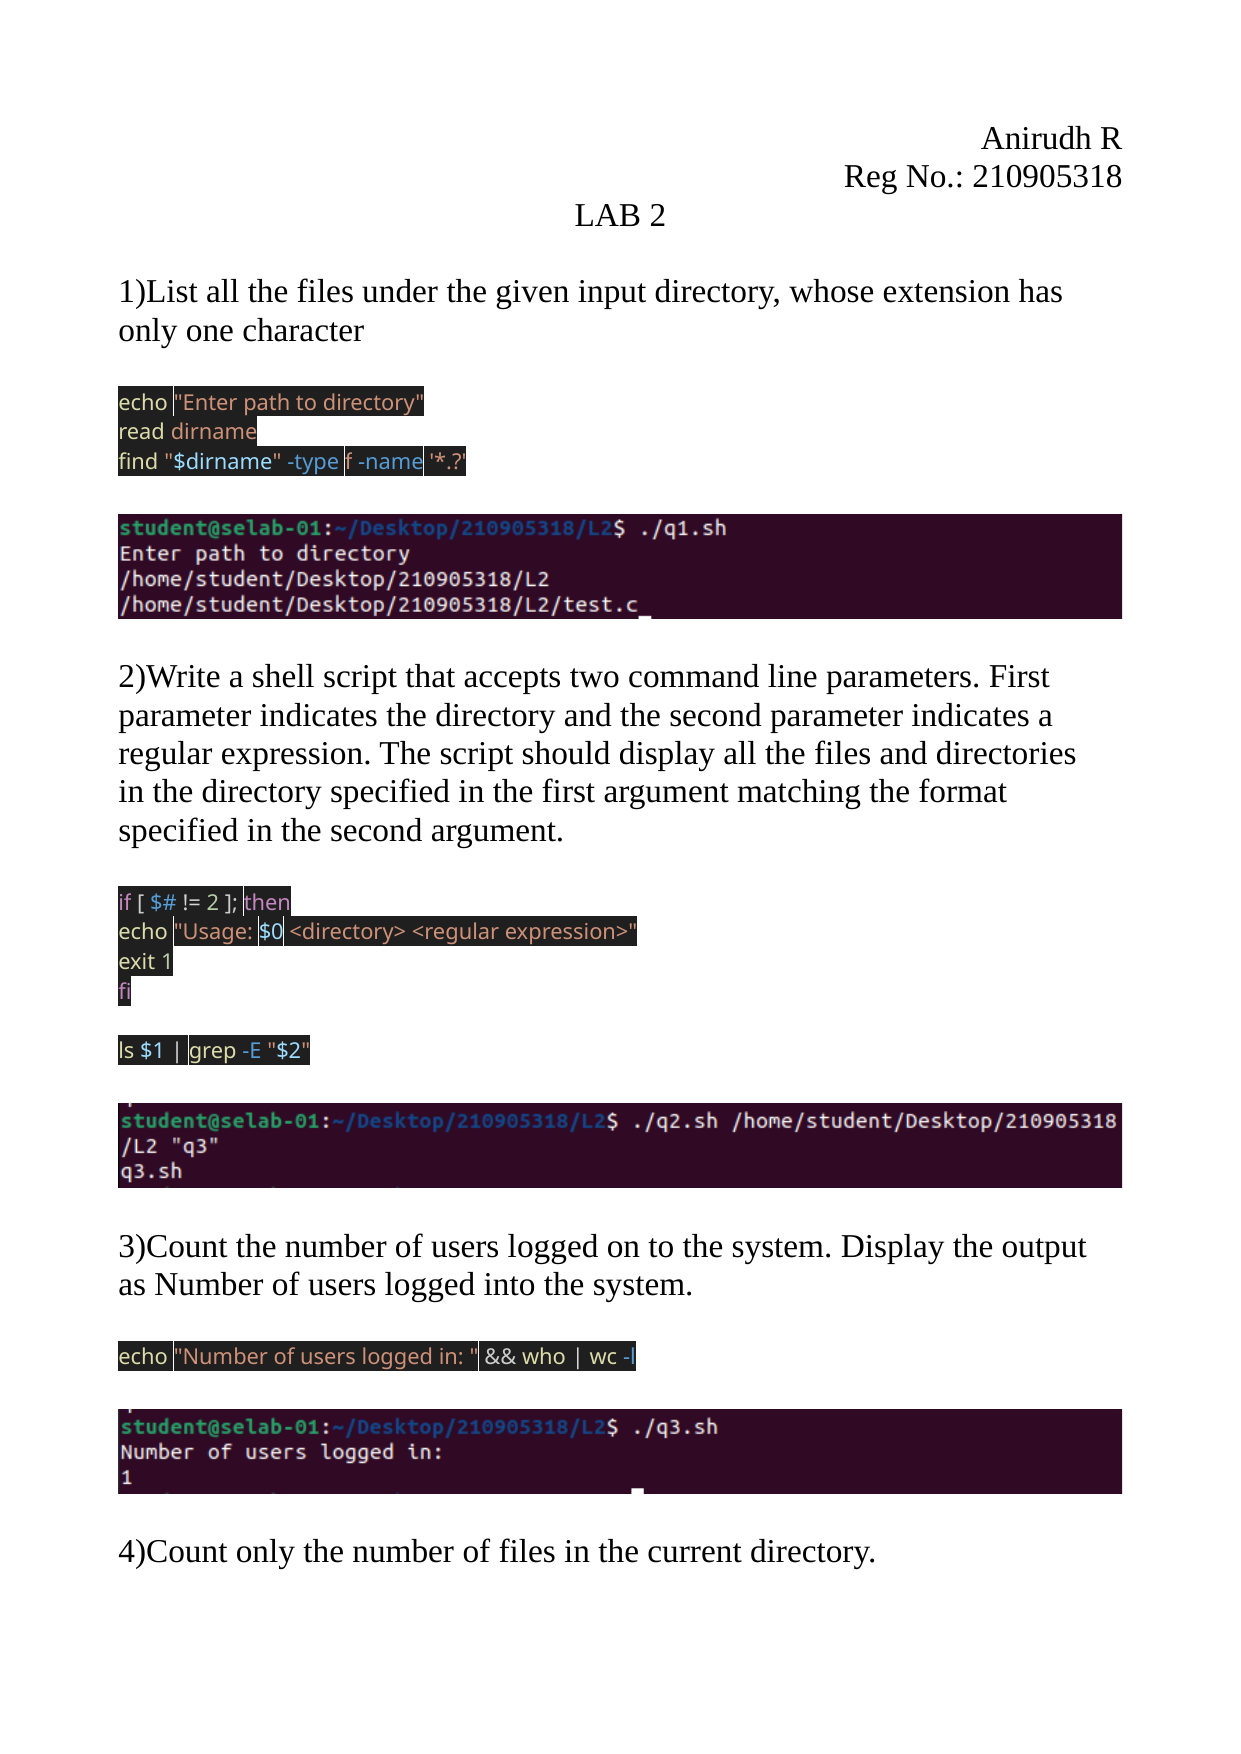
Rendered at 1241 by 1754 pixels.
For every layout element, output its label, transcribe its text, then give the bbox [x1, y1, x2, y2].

text exit 1 [118, 946, 1122, 976]
text Anirudh R [118, 118, 1122, 156]
text 1)List all the files under the given input directory, whose extension has [118, 271, 1122, 310]
text echo "Enter path to directory" [118, 386, 1122, 416]
text echo "Usage: $0 <directory> <regular expression>" [118, 916, 1122, 946]
text fi [118, 976, 1122, 1006]
text as Number of users logged into the system. [118, 1264, 1122, 1303]
picture [118, 514, 1123, 619]
text find "$dirname" -type f -name '*.?' [118, 446, 1122, 476]
text regular expression. The script should display all the files and directories [118, 733, 1122, 771]
text 2)Write a shell script that accepts two command line parameters. First [118, 619, 1122, 695]
text Reg No.: 210905318 [118, 156, 1122, 195]
text only one character [118, 310, 1122, 348]
text in the directory specified in the first argument matching the format [118, 771, 1122, 810]
text 3)Count the number of users logged on to the system. Display the output [118, 1188, 1122, 1264]
text ls $1 | grep -E "$2" [118, 1035, 1122, 1065]
text read dirname [118, 416, 1122, 446]
text specified in the second argument. [118, 810, 1122, 848]
text echo "Number of users logged in: " && who | wc -l [118, 1341, 1122, 1371]
text if [ $# != 2 ]; then [118, 886, 1122, 916]
picture [118, 1103, 1123, 1188]
text parameter indicates the directory and the second parameter indicates a [118, 695, 1122, 733]
picture [118, 1409, 1123, 1494]
text 4)Count only the number of files in the current directory. [118, 1494, 1122, 1570]
text LAB 2 [118, 195, 1122, 233]
